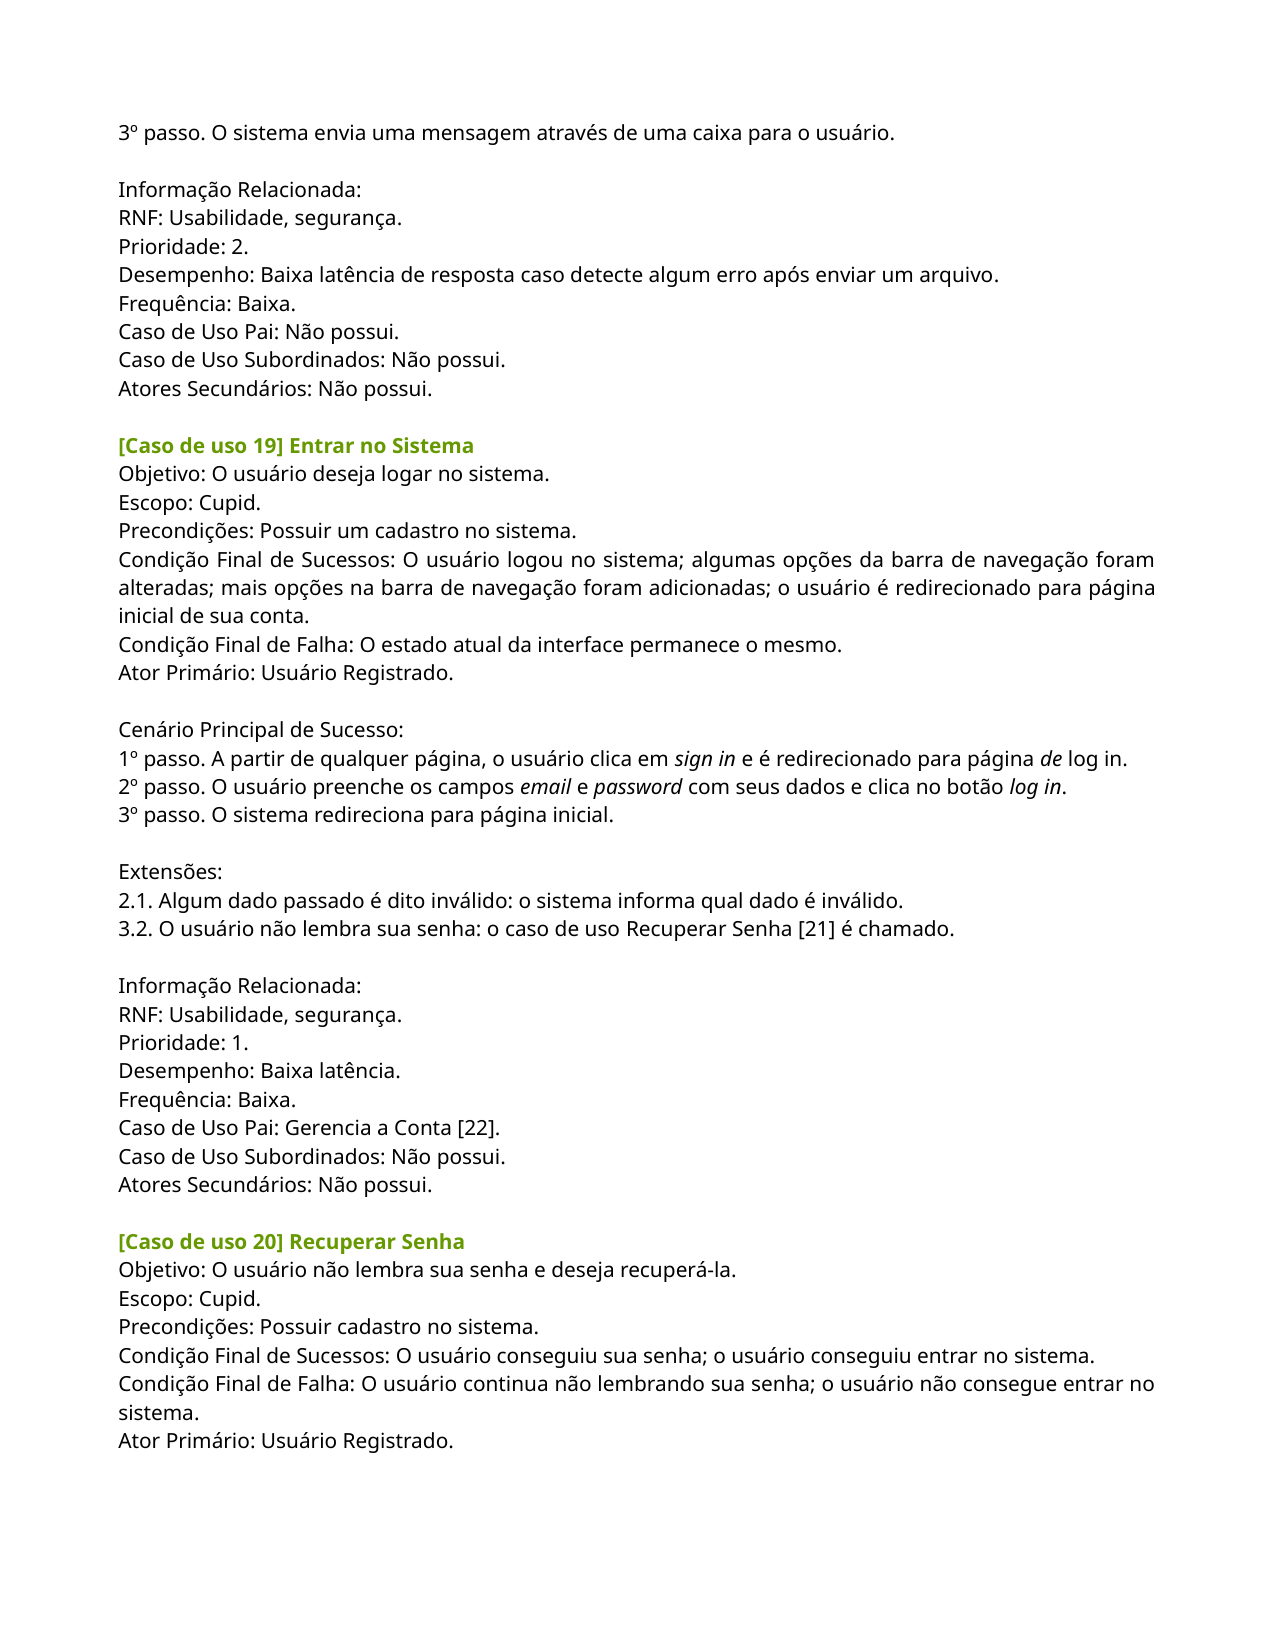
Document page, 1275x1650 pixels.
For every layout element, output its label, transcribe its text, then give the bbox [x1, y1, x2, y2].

text Caso de Uso Pai: Não possui. [118, 317, 1157, 346]
text 3º passo. O sistema redireciona para página inicial. [118, 801, 1157, 829]
text RNF: Usabilidade, segurança. [118, 203, 1157, 232]
text 1º passo. A partir de qualquer página, o usuário clica em sign in e é redirecionado para página de log in. [118, 744, 1157, 772]
text Frequência: Baixa. [118, 289, 1157, 317]
text Atores Secundários: Não possui. [118, 374, 1157, 402]
text Prioridade: 1. [118, 1028, 1157, 1057]
text Ator Primário: Usuário Registrado. [118, 658, 1157, 687]
text 3º passo. O sistema envia uma mensagem através de uma caixa para o usuário. [118, 118, 1157, 147]
text Prioridade: 2. [118, 232, 1157, 260]
text Escopo: Cupid. [118, 488, 1157, 516]
text 2.1. Algum dado passado é dito inválido: o sistema informa qual dado é inválido. [118, 886, 1157, 914]
text Objetivo: O usuário não lembra sua senha e deseja recuperá-la. [118, 1256, 1157, 1284]
text RNF: Usabilidade, segurança. [118, 1000, 1157, 1028]
text Ator Primário: Usuário Registrado. [118, 1426, 1157, 1455]
text Condição Final de Sucessos: O usuário logou no sistema; algumas opções da barra de navegação foram alteradas; mais opções na barra de navegação foram adicionadas; o usuário é redirecionado para página inicial de sua conta. [118, 545, 1157, 630]
text Atores Secundários: Não possui. [118, 1170, 1157, 1199]
text Precondições: Possuir cadastro no sistema. [118, 1312, 1157, 1341]
text Precondições: Possuir um cadastro no sistema. [118, 516, 1157, 545]
text Caso de Uso Subordinados: Não possui. [118, 1142, 1157, 1170]
text 2º passo. O usuário preenche os campos email e password com seus dados e clica no botão log in. [118, 772, 1157, 801]
text 3.2. O usuário não lembra sua senha: o caso de uso Recuperar Senha [21] é chamado. [118, 914, 1157, 943]
text Extensões: [118, 857, 1157, 886]
text Informação Relacionada: [118, 175, 1157, 203]
text [Caso de uso 19] Entrar no Sistema [118, 431, 1157, 459]
text Caso de Uso Subordinados: Não possui. [118, 346, 1157, 374]
text Caso de Uso Pai: Gerencia a Conta [22]. [118, 1113, 1157, 1142]
text Condição Final de Falha: O estado atual da interface permanece o mesmo. [118, 630, 1157, 658]
text Objetivo: O usuário deseja logar no sistema. [118, 459, 1157, 488]
text Escopo: Cupid. [118, 1284, 1157, 1312]
text Condição Final de Falha: O usuário continua não lembrando sua senha; o usuário não consegue entrar no sistema. [118, 1369, 1157, 1426]
text Frequência: Baixa. [118, 1085, 1157, 1113]
text Desempenho: Baixa latência de resposta caso detecte algum erro após enviar um arquivo. [118, 260, 1157, 289]
text Informação Relacionada: [118, 971, 1157, 1000]
text Desempenho: Baixa latência. [118, 1057, 1157, 1085]
text [Caso de uso 20] Recuperar Senha [118, 1227, 1157, 1256]
text Cenário Principal de Sucesso: [118, 715, 1157, 744]
text Condição Final de Sucessos: O usuário conseguiu sua senha; o usuário conseguiu entrar no sistema. [118, 1341, 1157, 1369]
